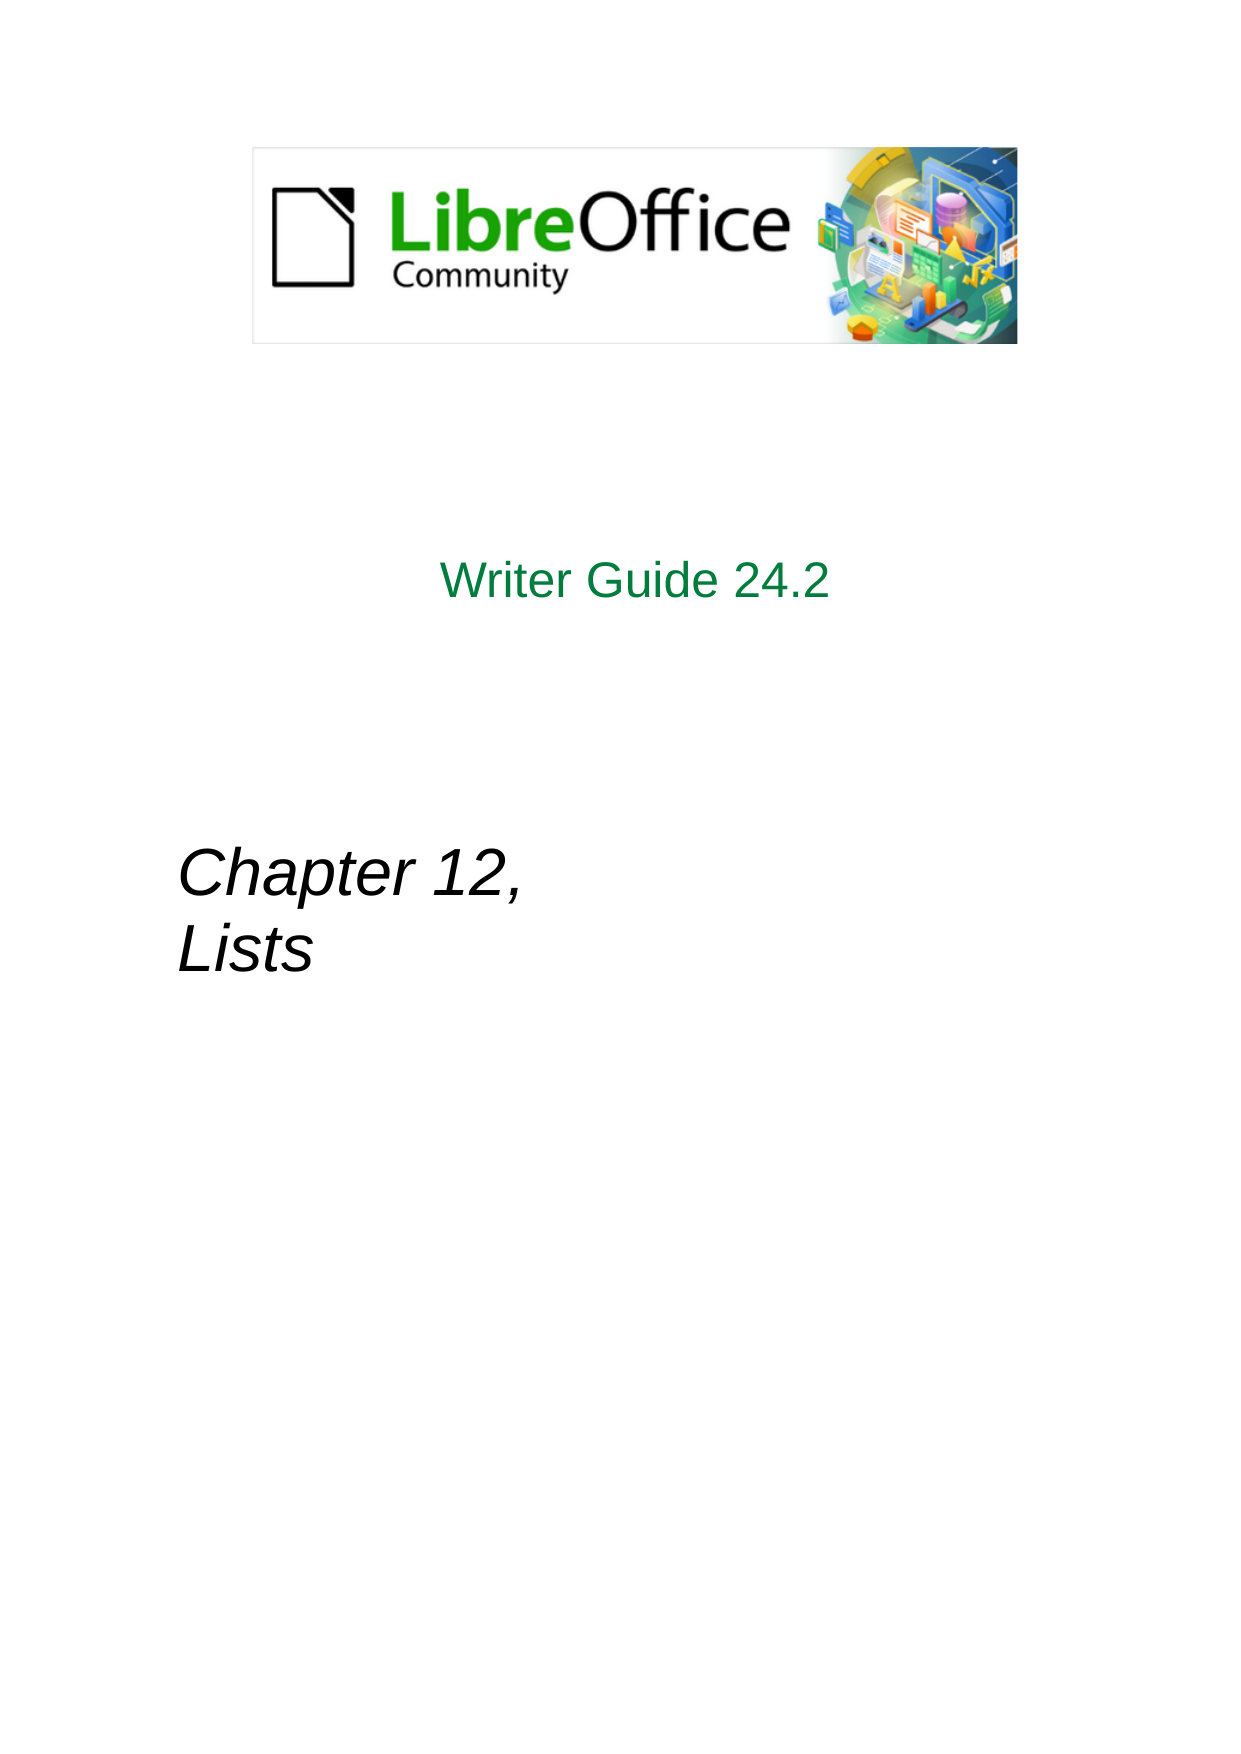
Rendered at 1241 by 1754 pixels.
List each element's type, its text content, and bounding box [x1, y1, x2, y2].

text Writer Guide 24.2 [177, 550, 1093, 608]
title Chapter 12, Lists [177, 833, 1093, 986]
picture [252, 147, 1018, 344]
